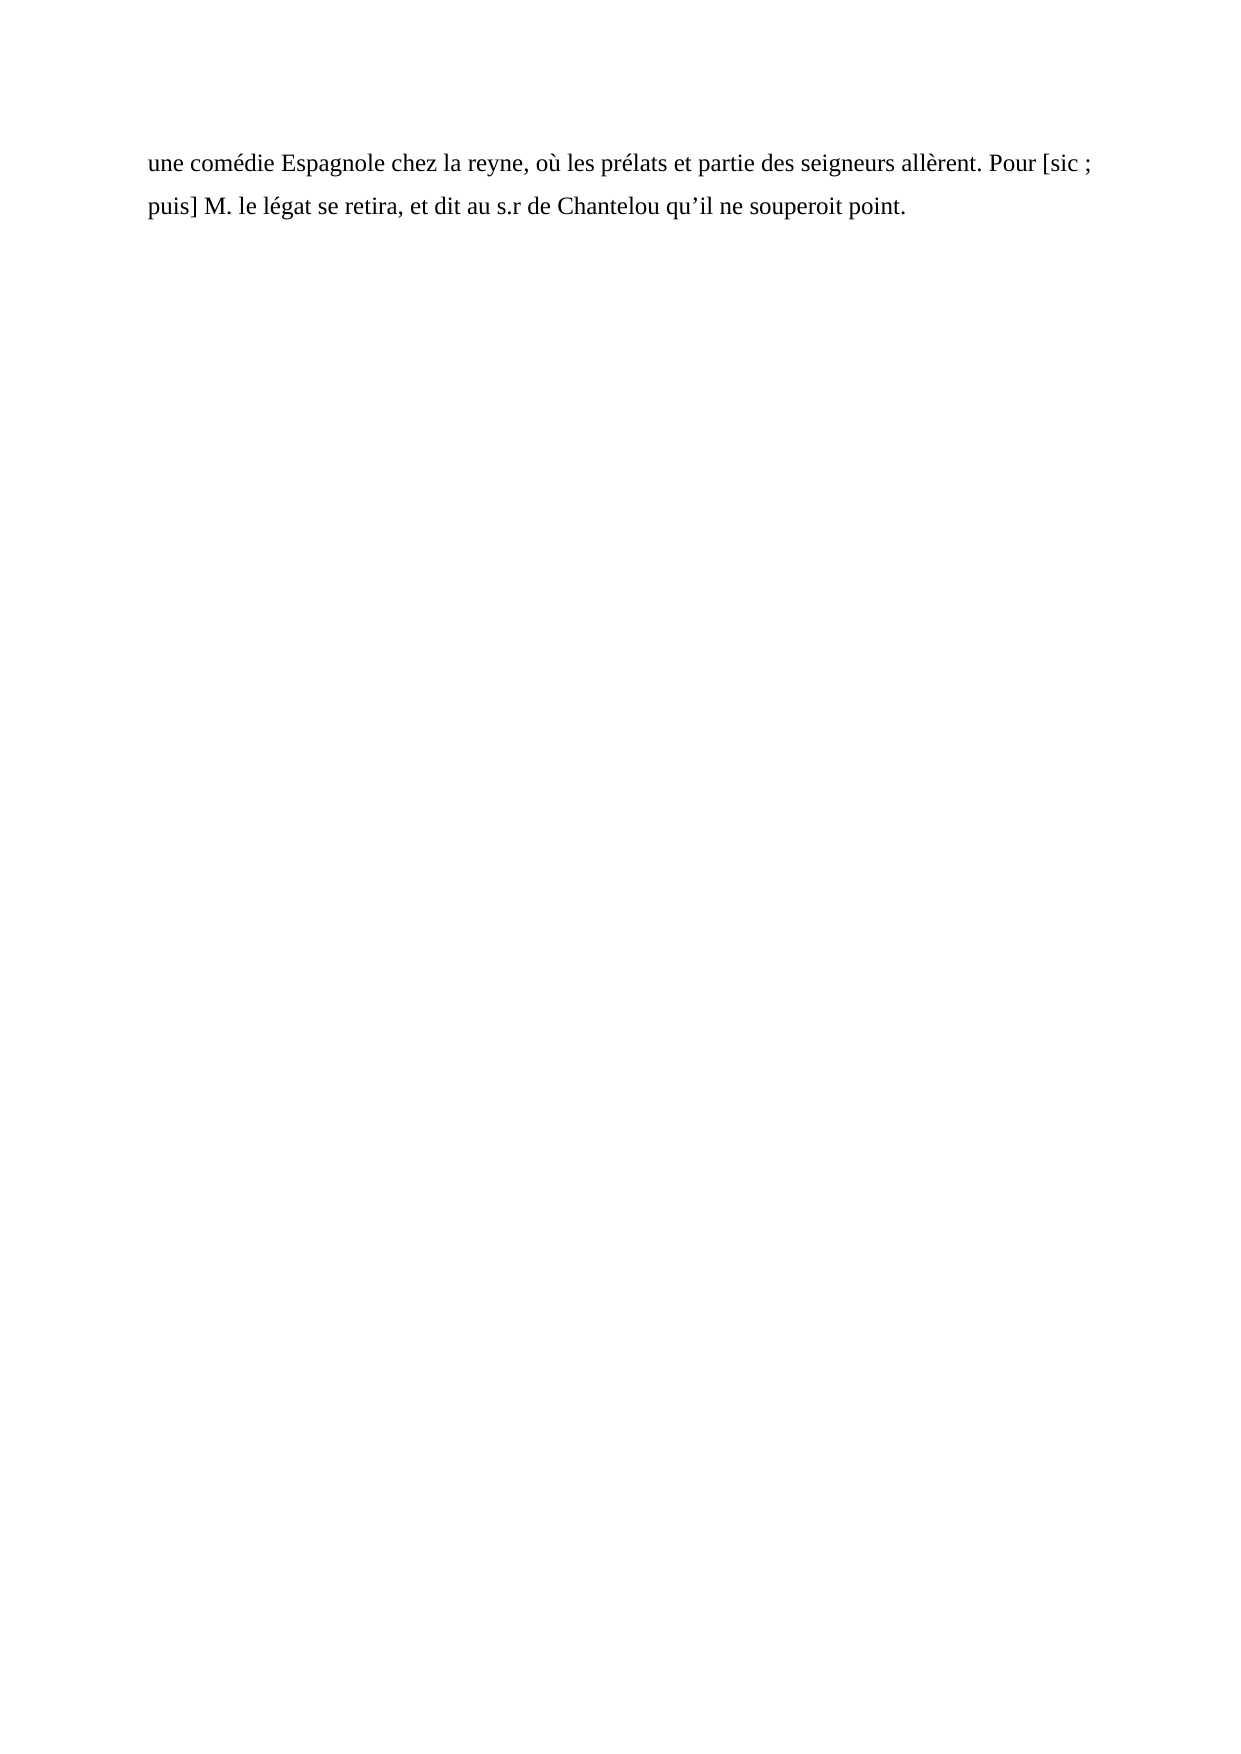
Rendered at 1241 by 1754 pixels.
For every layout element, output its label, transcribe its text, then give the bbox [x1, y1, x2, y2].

text une comédie Espagnole chez la reyne, où les prélats et partie des seigneurs allèrent. Pour [sic ; puis] M. le légat se retira, et dit au s.r de Chantelou qu’il ne souperoit point. [148, 148, 1093, 219]
